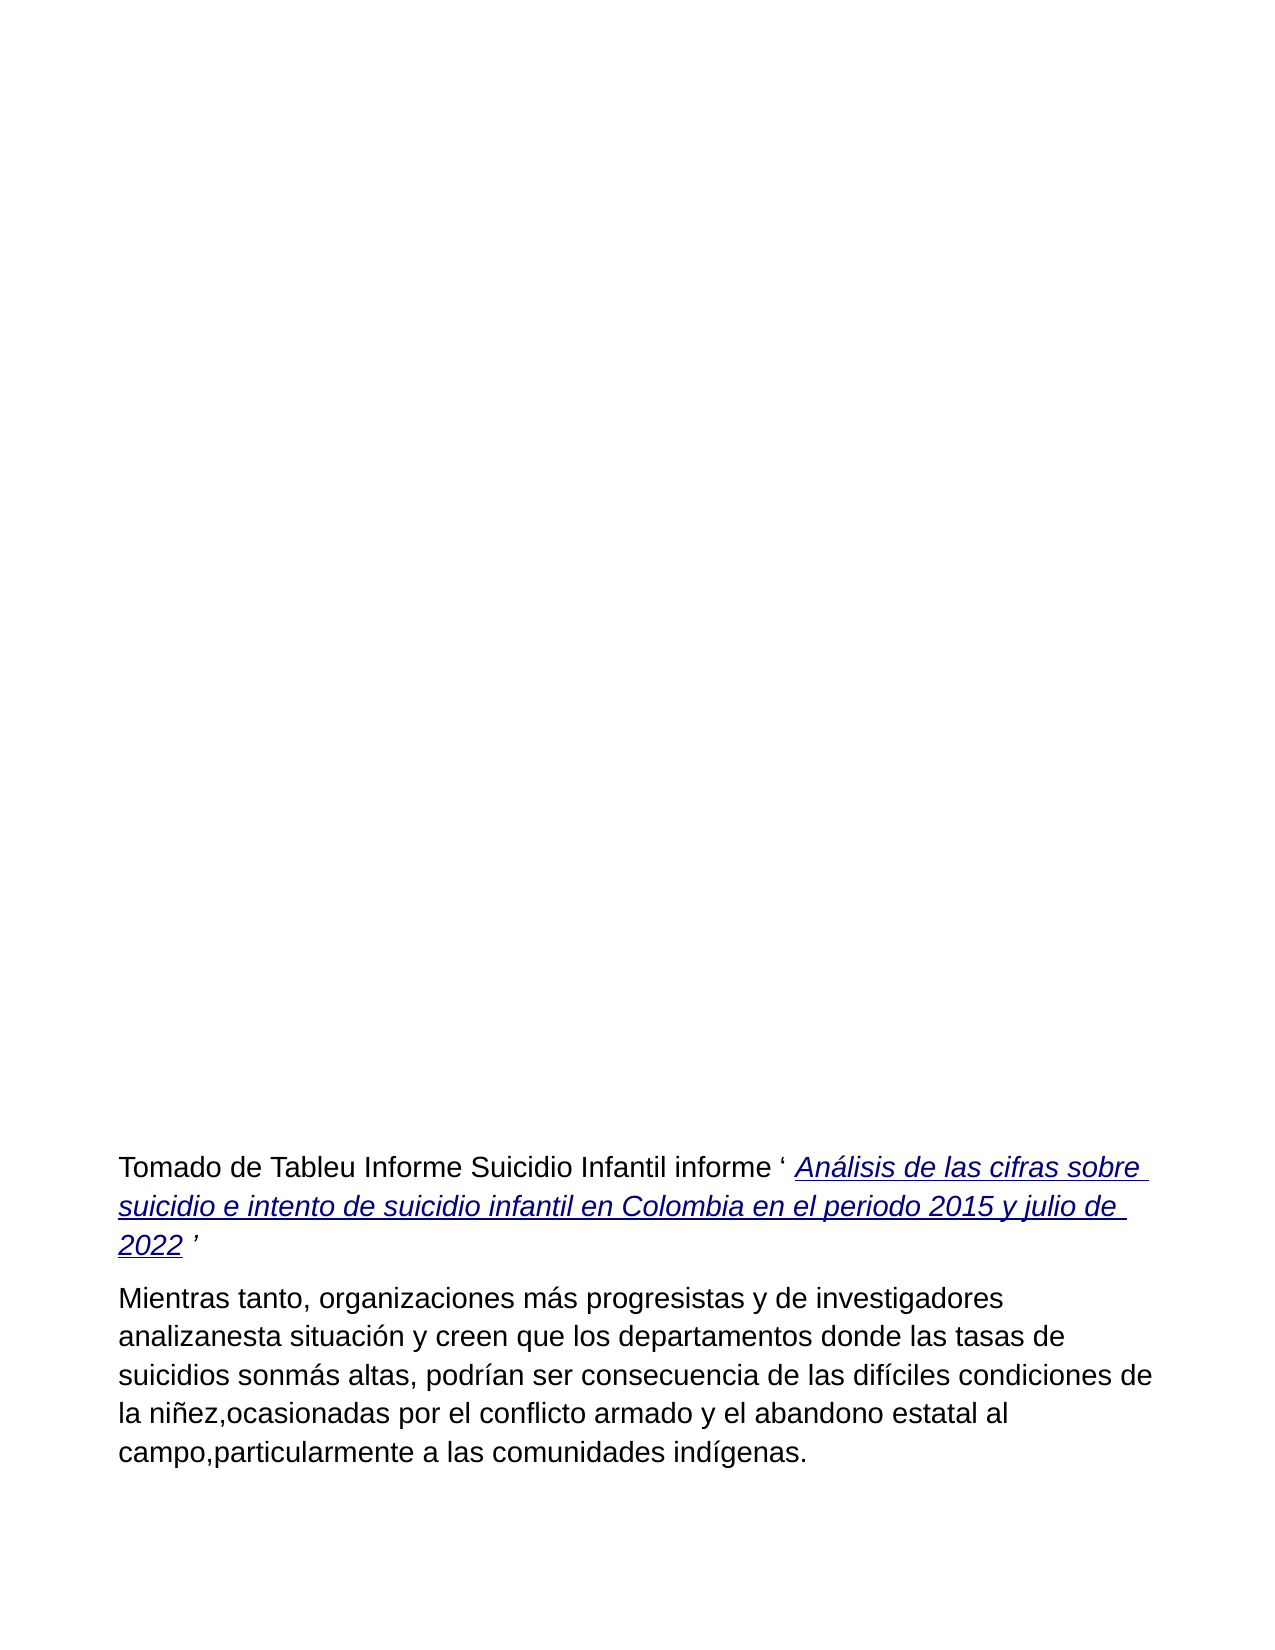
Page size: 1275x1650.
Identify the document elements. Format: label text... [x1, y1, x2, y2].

text Tomado de Tableu Informe Suicidio Infantil informe ‘ Análisis de las cifras sobre suicidio e intento de suicidio infantil en Colombia en el periodo 2015 y julio de 2022 ’ [118, 1150, 1157, 1261]
text Mientras tanto, organizaciones más progresistas y de investigadores analizanesta situación y creen que los departamentos donde las tasas de suicidios sonmás altas, podrían ser consecuencia de las difíciles condiciones de la niñez,ocasionadas por el conflicto armado y el abandono estatal al campo,particularmente a las comunidades indígenas. [118, 1281, 1157, 1468]
